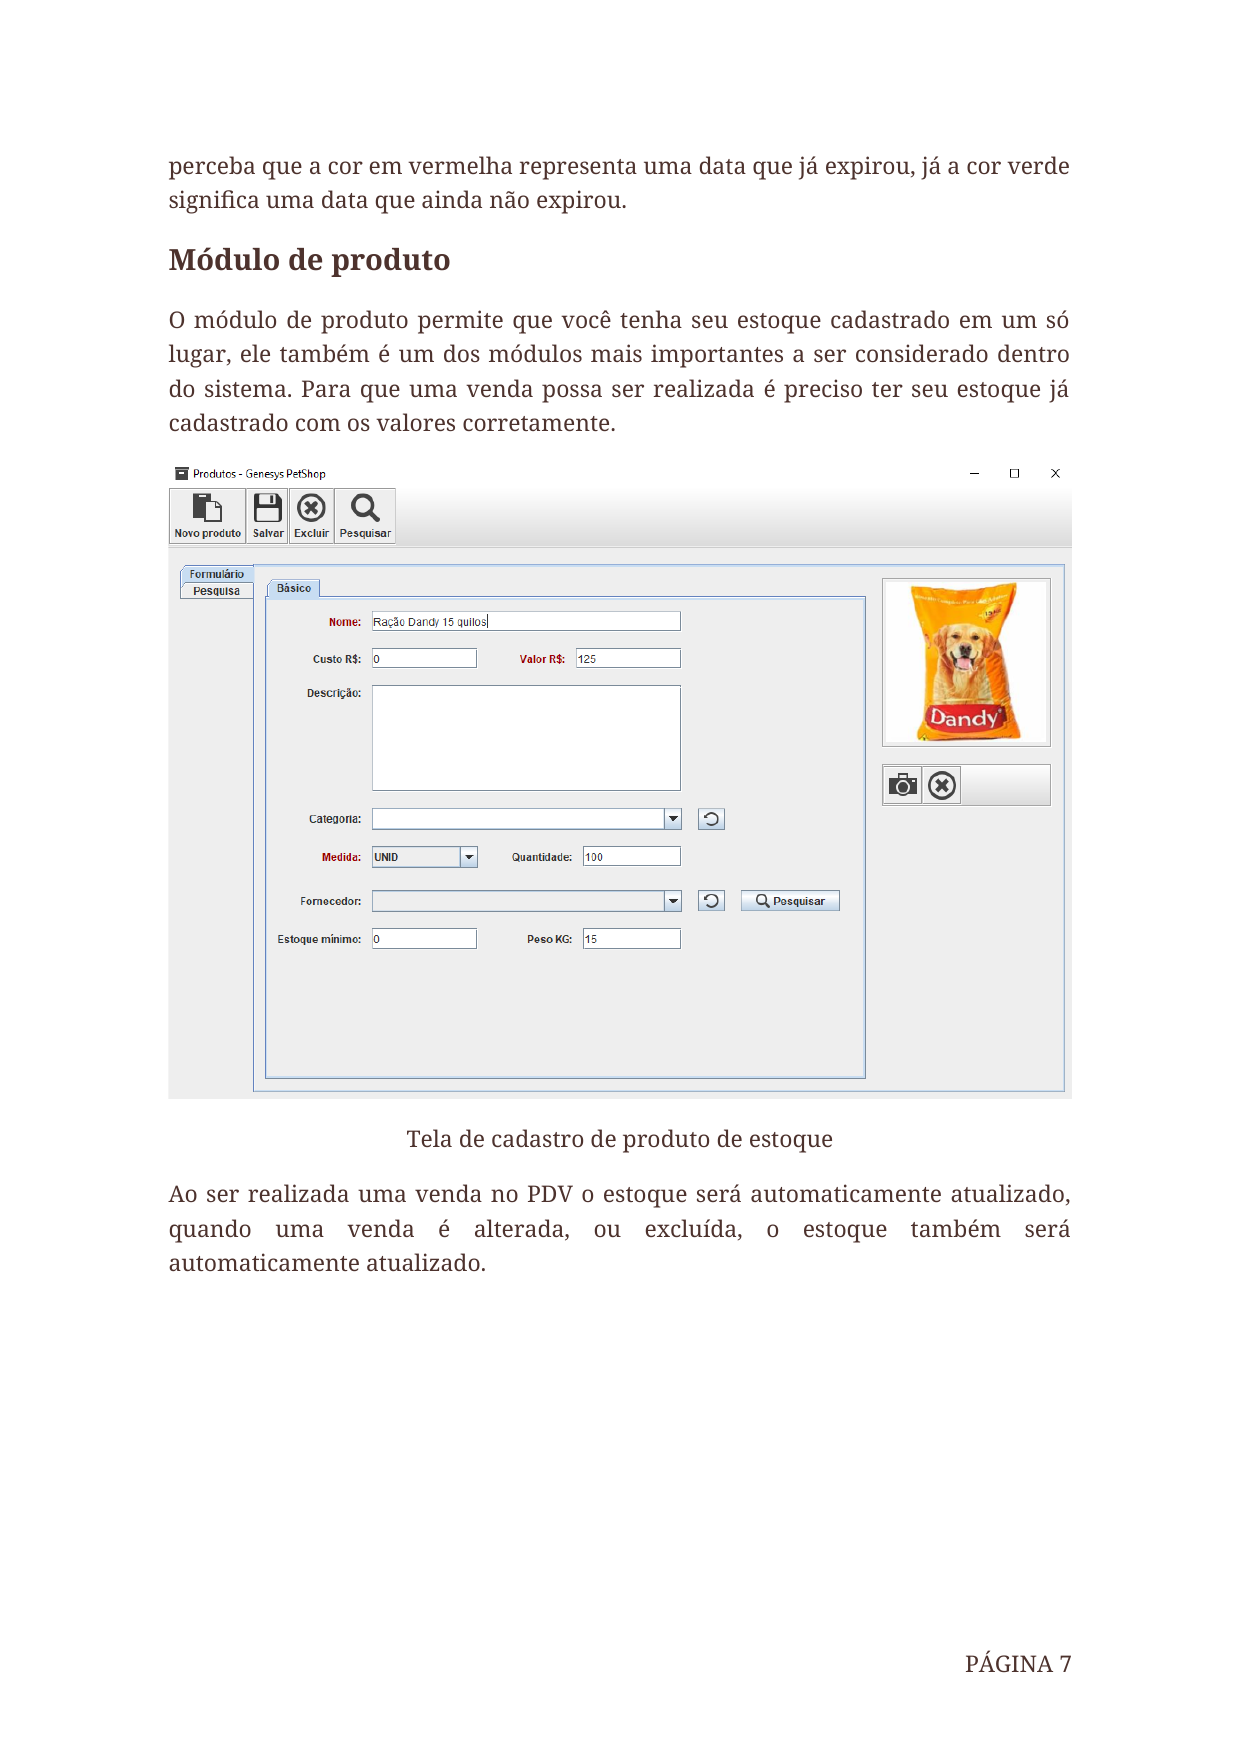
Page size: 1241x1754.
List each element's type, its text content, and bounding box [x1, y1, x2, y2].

text Ao ser realizada uma venda no PDV o estoque será automaticamente atualizado, quando uma venda é alterada, ou excluída, o estoque também será automaticamente atualizado. [168, 1178, 1072, 1278]
picture [168, 462, 1072, 1099]
text Tela de cadastro de produto de estoque [168, 1123, 1072, 1154]
text O módulo de produto permite que você tenha seu estoque cadastrado em um só lugar, ele também é um dos módulos mais importantes a ser considerado dentro do sistema. Para que uma venda possa ser realizada é preciso ter seu estoque já cadastrado com os valores corretamente. [168, 304, 1072, 438]
text Módulo de produto [168, 239, 1072, 279]
text perceba que a cor em vermelha representa uma data que já expirou, já a cor verde significa uma data que ainda não expirou. [168, 150, 1072, 216]
